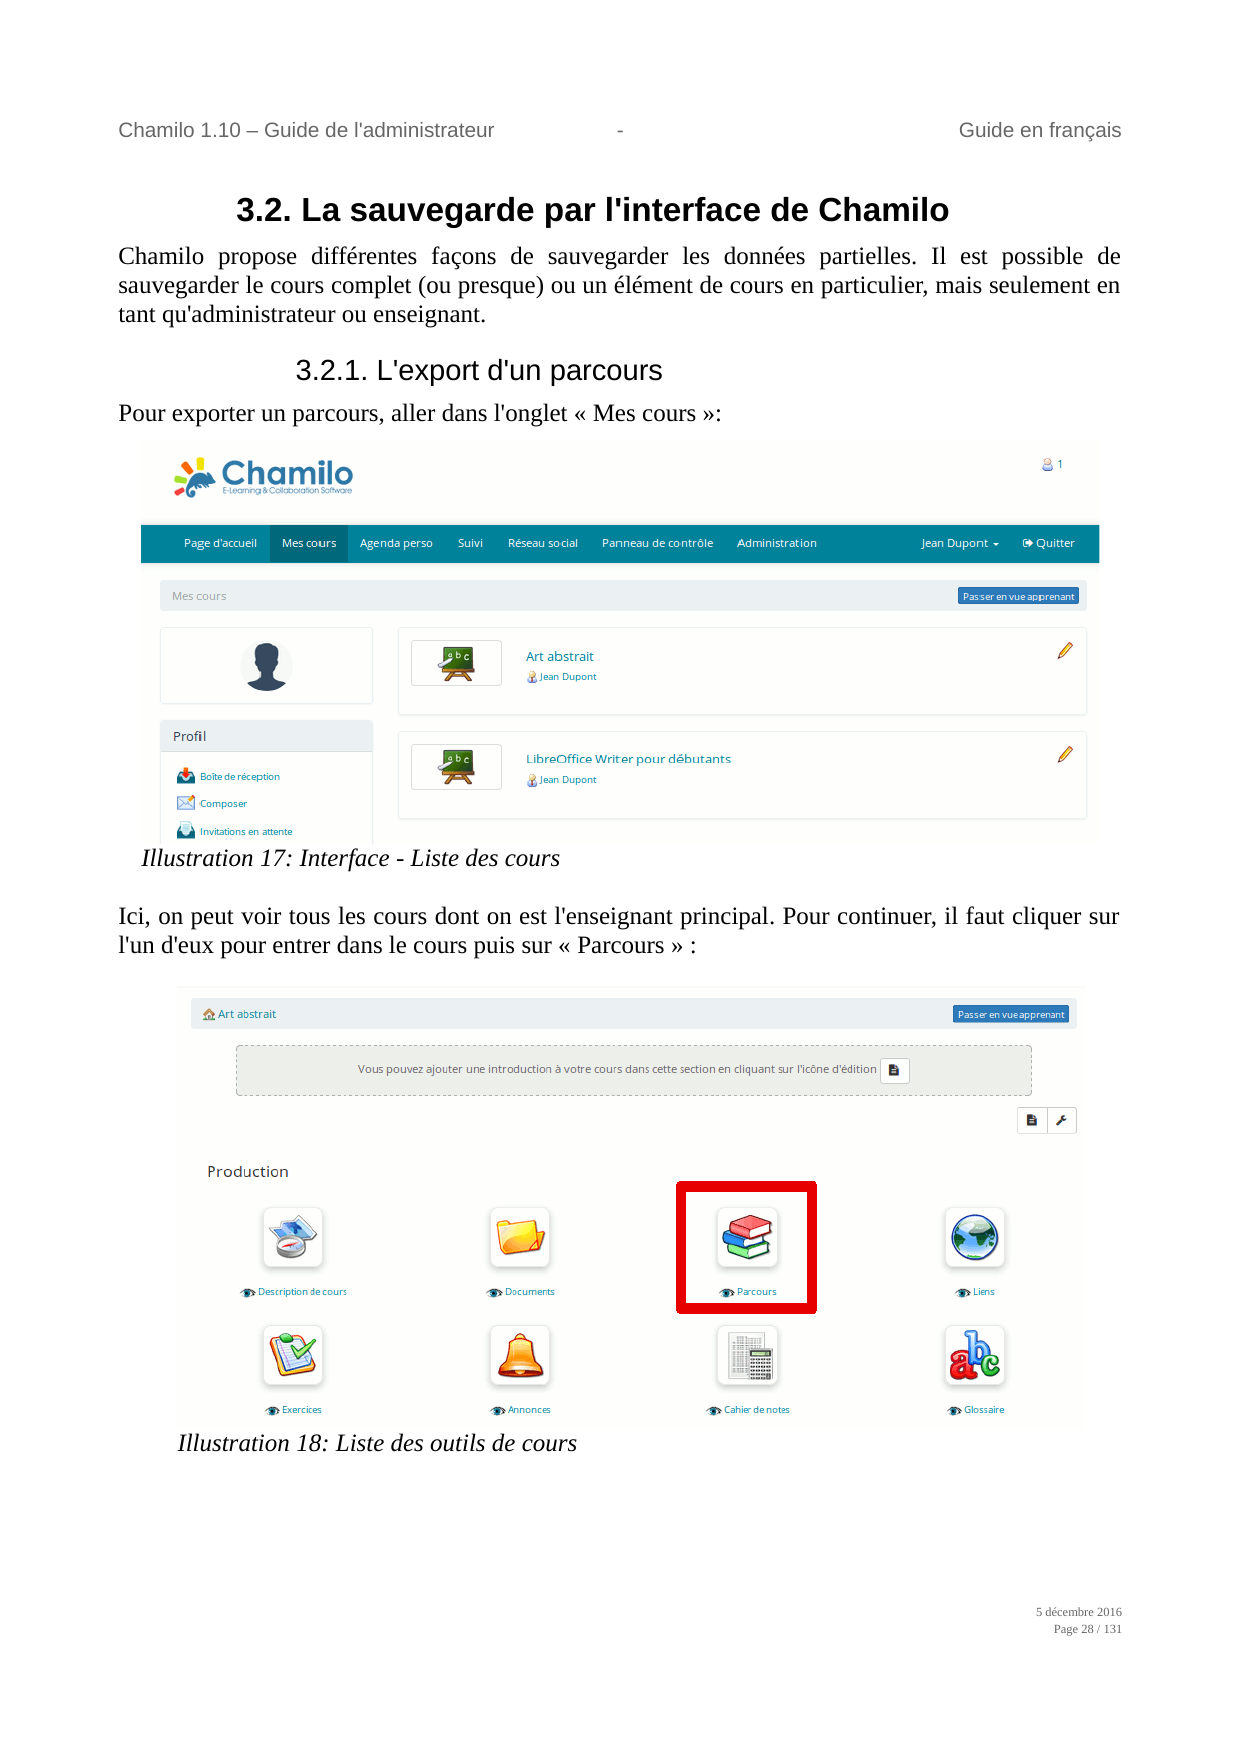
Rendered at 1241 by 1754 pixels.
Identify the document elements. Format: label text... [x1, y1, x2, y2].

subtitle L'export d'un parcours [295, 352, 1122, 386]
text Illustration 17: Interface - Liste des cours [141, 844, 1099, 872]
text Chamilo propose différentes façons de sauvegarder les données partielles. Il est possible de sauvegarder le cours complet (ou presque) ou un élément de cours en particulier, mais seulement en tant qu'administrateur ou enseignant. [118, 241, 1122, 327]
text Pour exporter un parcours, aller dans l'onglet « Mes cours »: [118, 398, 1122, 427]
text Ici, on peut voir tous les cours dont on est l'enseignant principal. Pour continuer, il faut cliquer sur l'un d'eux pour entrer dans le cours puis sur « Parcours » : [118, 901, 1122, 958]
text Illustration 18: Liste des outils de cours [177, 1429, 1085, 1457]
subtitle La sauvegarde par l'interface de Chamilo [236, 190, 1122, 229]
picture [177, 986, 1085, 1429]
picture [141, 440, 1100, 844]
